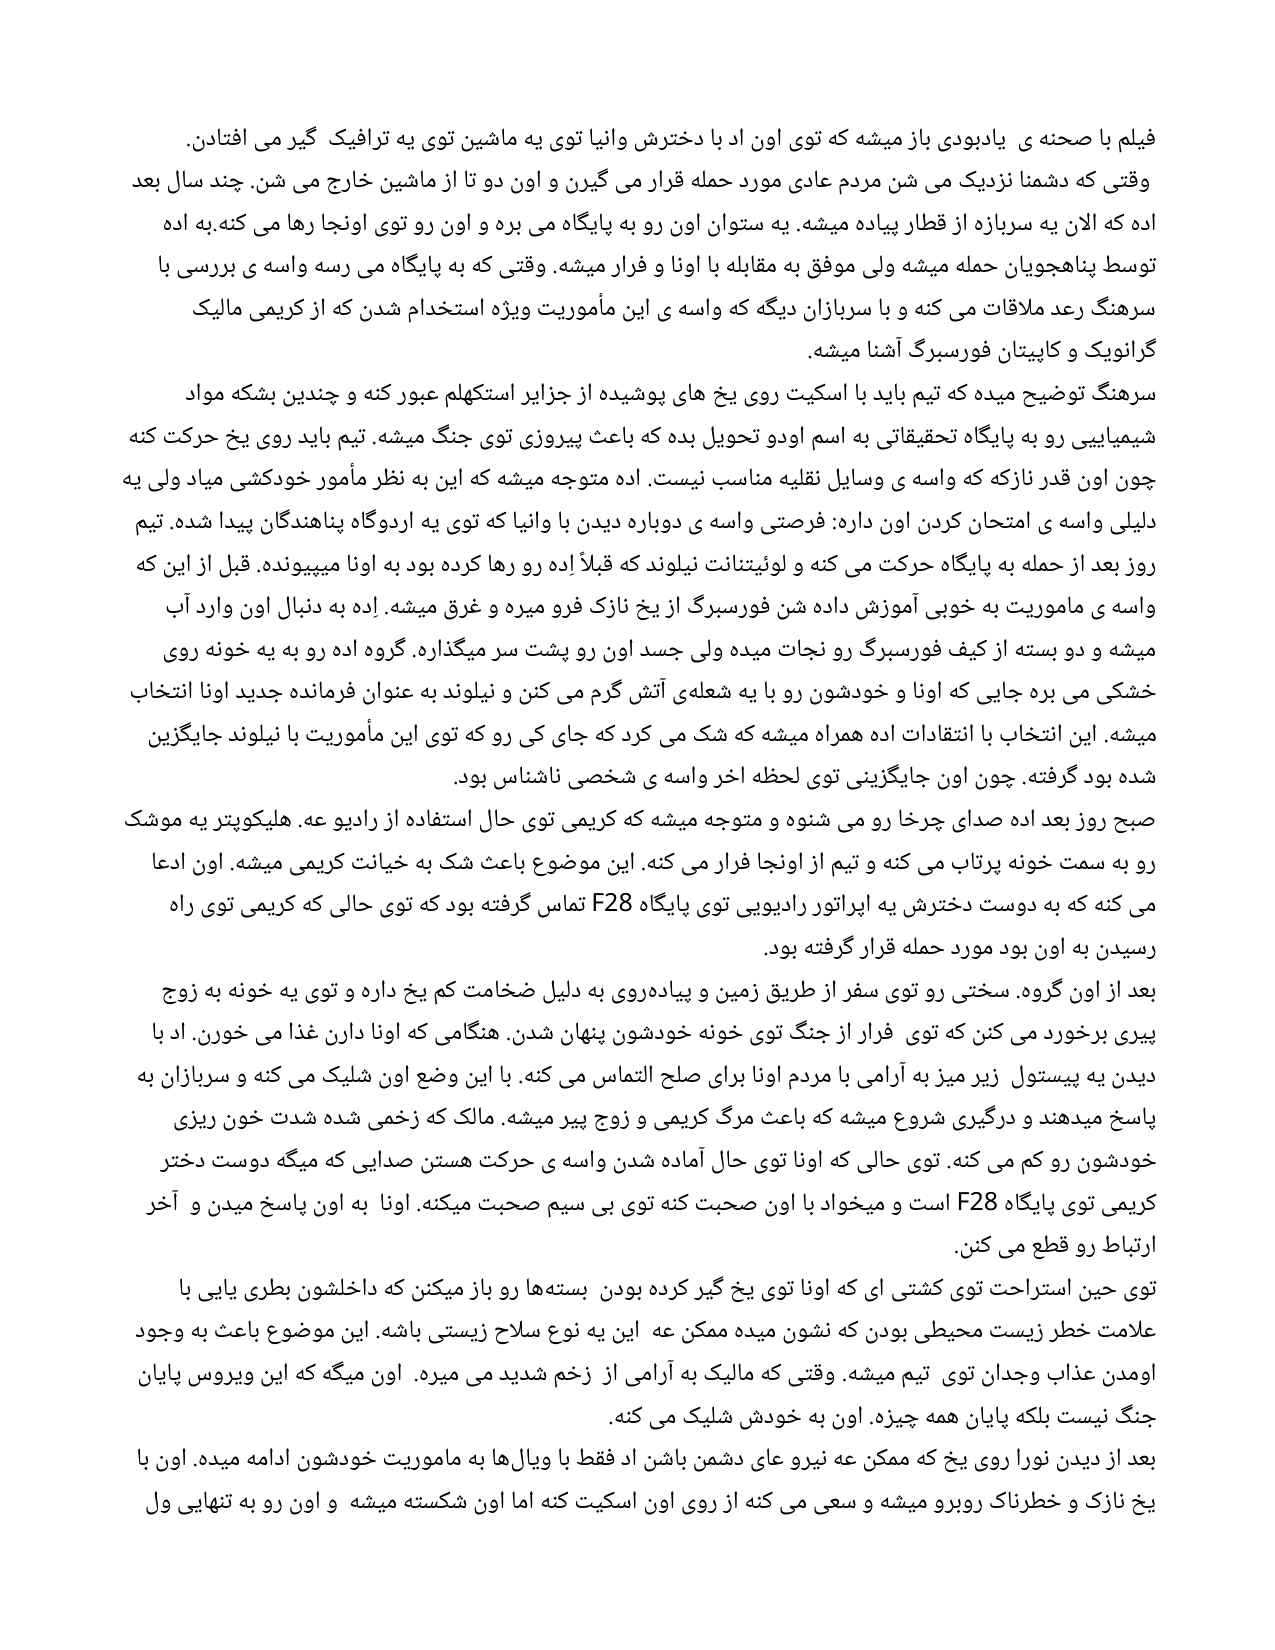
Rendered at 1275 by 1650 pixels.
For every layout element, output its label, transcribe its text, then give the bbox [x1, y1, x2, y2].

text وقتی که دشمنا نزدیک می شن مردم عادی مورد حمله قرار می گیرن و اون دو تا از ماشین خارج می شن. چند سال بعد اده که الان یه سربازه از قطار پیاده میشه. یه ستوان اون رو به پایگاه می بره و اون رو توی اونجا رها می کنه.به اده توسط پناهجویان حمله میشه ولی موفق به مقابله با اونا و فرار میشه. وقتی که به پایگاه می رسه واسه ی بررسی با سرهنگ رعد ملاقات می کنه و با سربازان دیگه که واسه ی این مأموریت ویژه استخدام شدن که از کریمی مالیک گرانویک و کاپیتان فورسبرگ آشنا میشه. [118, 161, 1157, 374]
text توی حین استراحت توی کشتی‌ ای که اونا توی یخ گیر کرده بودن بسته‌ها رو باز میکنن که داخلشون بطری‌ یایی با علامت خطر زیست محیطی بودن که نشون میده ممکن عه این یه نوع سلاح زیستی باشه. این موضوع باعث به وجود اومدن عذاب وجدان توی تیم میشه. وقتی که مالیک به آرامی از زخم شدید می میره. اون میگه که این ویروس پایان جنگ نیست بلکه پایان همه چیزه. اون به خودش شلیک می کنه. بعد از دیدن نورا روی یخ که ممکن عه نیرو عای دشمن باشن اد فقط با ویال‌ها به ماموریت خودشون ادامه میده. اون با یخ نازک و خطرناک روبرو میشه و سعی می کنه از روی اون اسکیت کنه اما اون شکسته میشه و اون رو به تنهایی ول [118, 1268, 1157, 1524]
text فیلم با صحنه ی یادبودی باز میشه که توی اون اد با دخترش وانیا توی یه ماشین توی یه ترافیک گیر می افتادن. [118, 118, 1157, 161]
text بعد از اون گروه. سختی رو توی سفر از طریق زمین و پیاده‌روی به دلیل ضخامت کم یخ داره و توی یه خونه به زوج پیری برخورد می کنن که توی فرار از جنگ توی خونه خودشون پنهان شدن. هنگامی که اونا دارن غذا می خورن. اد با دیدن یه پیستول زیر میز به آرامی با مردم اونا برای صلح التماس می کنه. با این وضع اون شلیک می کنه و سربازان به پاسخ میدهند و درگیری شروع میشه که باعث مرگ کریمی و زوج پیر میشه. مالک که زخمی شده شدت خون ریزی خودشون رو کم می کنه. توی حالی که اونا توی حال آماده شدن واسه ی حرکت هستن صدایی که میگه دوست دختر کریمی توی پایگاه F28 است و میخواد با اون صحبت کنه توی بی سیم صحبت میکنه. اونا به اون پاسخ میدن و آخر ارتباط رو قطع می کنن. [118, 970, 1157, 1268]
text سرهنگ توضیح میده که تیم باید با اسکیت روی یخ‌ های پوشیده از جزایر استکهلم عبور کنه و چندین بشکه مواد شیمیاییی رو به پایگاه تحقیقاتی به اسم اودو تحویل بده که باعث پیروزی توی جنگ میشه. تیم باید روی یخ حرکت کنه چون اون قدر نازکه که واسه ی وسایل نقلیه مناسب نیست. اده متوجه میشه که این به نظر مأمور خودکشی میاد ولی یه دلیلی واسه ی امتحان کردن اون داره: فرصتی واسه ی دوباره دیدن با وانیا که توی یه اردوگاه پناهندگان پیدا شده. تیم روز بعد از حمله به پایگاه حرکت می کنه و لوئیتنانت نیلوند که قبلاً اِده رو رها کرده بود به اونا میپیونده. قبل از این که واسه ی ماموریت به خوبی آموزش داده شن فورسبرگ از یخ نازک فرو میره و غرق میشه. اِده به دنبال اون وارد آب میشه و دو بسته از کیف فورسبرگ رو نجات میده ولی جسد اون رو پشت سر میگذاره. گروه اده رو به یه خونه روی خشکی می بره جایی که اونا و خودشون رو با یه شعله‌ی آتش گرم می کنن و نیلوند به عنوان فرمانده جدید اونا انتخاب میشه. این انتخاب با انتقادات اده همراه میشه که شک می‌ کرد که جای کی رو که توی این مأموریت با نیلوند جایگزین شده بود گرفته. چون اون جایگزینی توی لحظه اخر واسه ی شخصی ناشناس بود. صبح روز بعد اده صدای چرخا رو می شنوه و متوجه میشه که کریمی توی حال استفاده از رادیو عه. هلیکوپتر یه موشک رو به سمت خونه پرتاب می کنه و تیم از اونجا فرار می کنه. این موضوع باعث شک به خیانت کریمی میشه. اون ادعا می کنه که به دوست دخترش یه اپراتور رادیویی توی پایگاه F28 تماس گرفته بود که توی حالی که کریمی توی راه رسیدن به اون بود مورد حمله قرار گرفته بود. [118, 374, 1157, 970]
